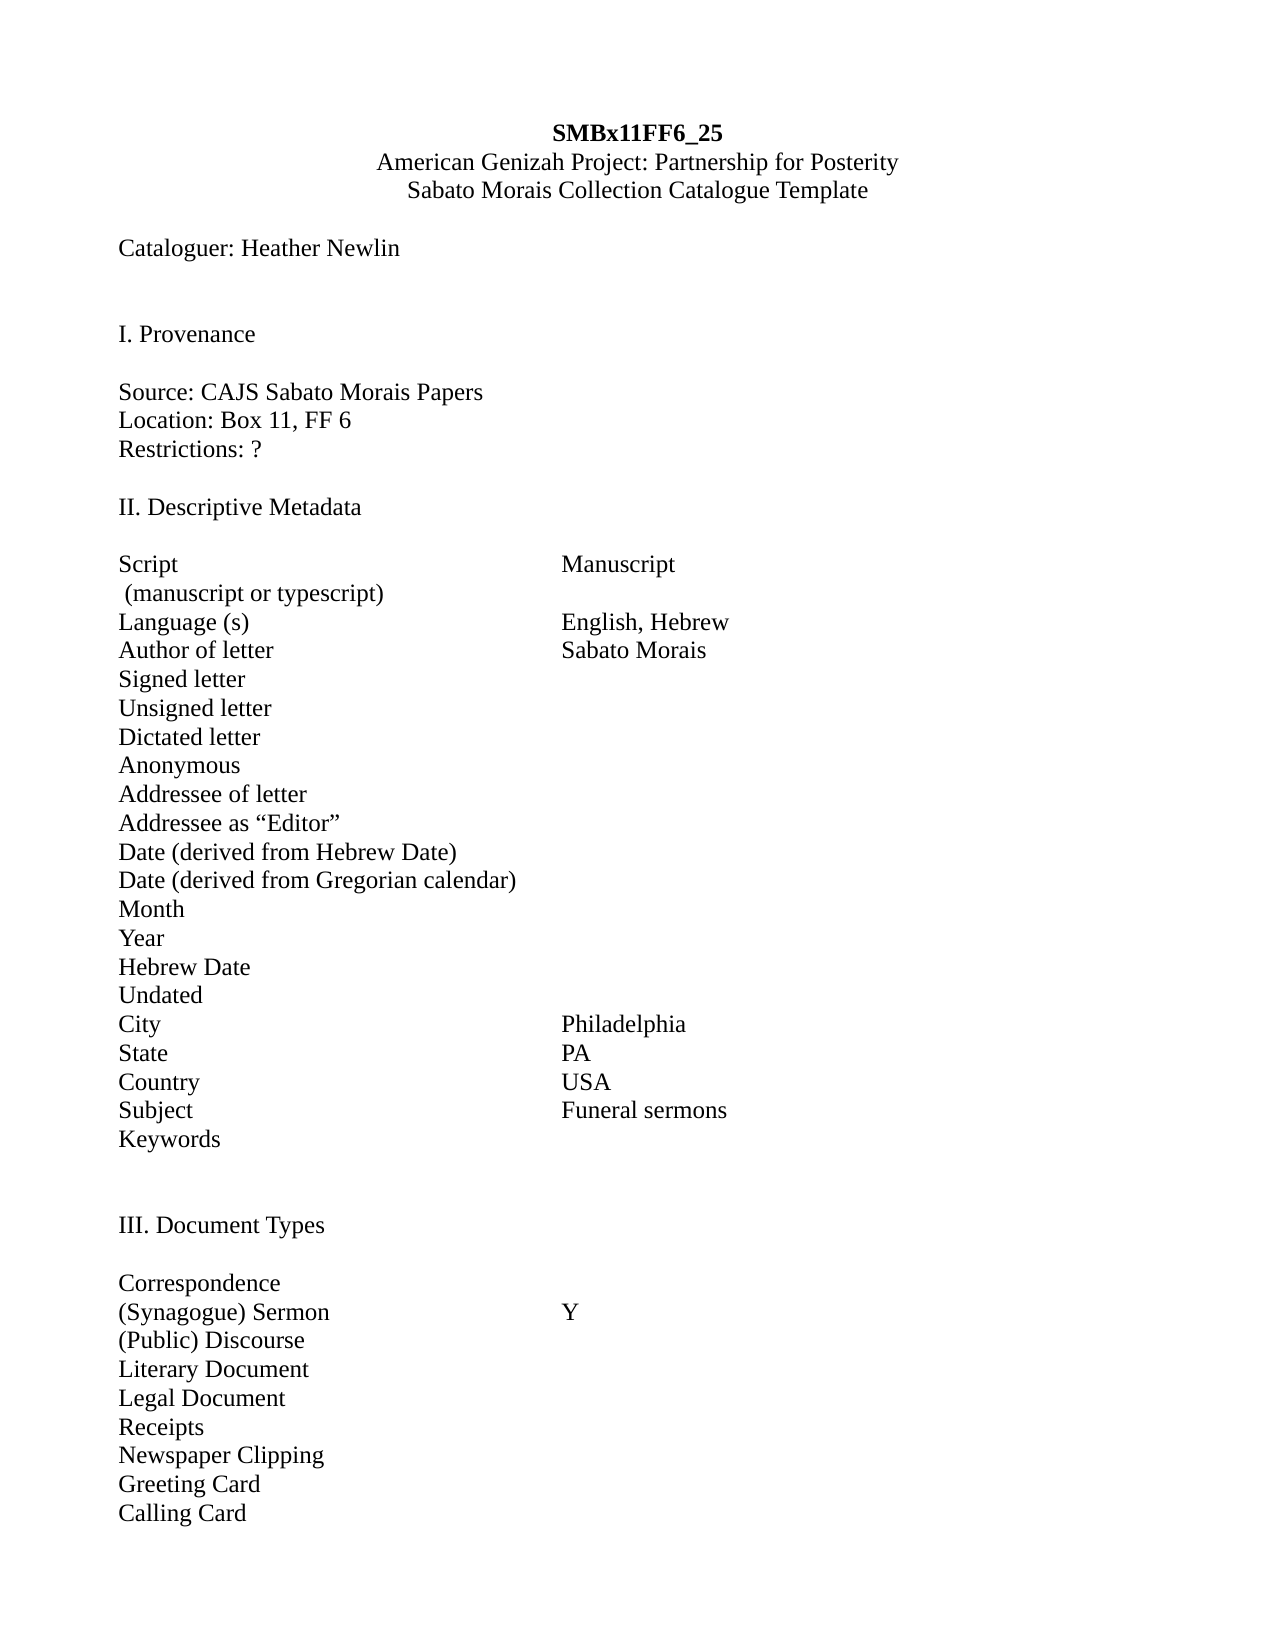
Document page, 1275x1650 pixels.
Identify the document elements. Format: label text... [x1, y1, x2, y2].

text Newspaper Clipping [118, 1441, 1157, 1469]
text Sabato Morais Collection Catalogue Template [118, 176, 1157, 204]
text Country USA [118, 1067, 1157, 1096]
text (manuscript or typescript) [118, 578, 1157, 607]
text Dictated letter [118, 722, 1157, 751]
text State PA [118, 1038, 1157, 1067]
text Unsigned letter [118, 693, 1157, 722]
text City Philadelphia [118, 1009, 1157, 1038]
text II. Descriptive Metadata [118, 492, 1157, 521]
text Receipts [118, 1412, 1157, 1441]
text Literary Document [118, 1354, 1157, 1383]
text Cataloguer: Heather Newlin [118, 233, 1157, 262]
text (Public) Discourse [118, 1326, 1157, 1354]
text Subject Funeral sermons [118, 1096, 1157, 1124]
text SMBx11FF6_25 [118, 118, 1157, 147]
text Date (derived from Hebrew Date) [118, 837, 1157, 866]
text Addressee of letter [118, 779, 1157, 808]
text American Genizah Project: Partnership for Posterity [118, 147, 1157, 176]
text Signed letter [118, 664, 1157, 693]
text Location: Box 11, FF 6 [118, 406, 1157, 434]
text Anonymous [118, 751, 1157, 779]
text Month [118, 894, 1157, 923]
text Year [118, 923, 1157, 952]
text III. Document Types [118, 1211, 1157, 1239]
text Calling Card [118, 1498, 1157, 1527]
text Addressee as “Editor” [118, 808, 1157, 837]
text Correspondence [118, 1268, 1157, 1297]
text Author of letter Sabato Morais [118, 636, 1157, 664]
text I. Provenance [118, 319, 1157, 348]
text Legal Document [118, 1383, 1157, 1412]
text Date (derived from Gregorian calendar) [118, 866, 1157, 894]
text Undated [118, 981, 1157, 1009]
text Greeting Card [118, 1469, 1157, 1498]
text Keywords [118, 1124, 1157, 1153]
text Restrictions: ? [118, 434, 1157, 463]
text Source: CAJS Sabato Morais Papers [118, 377, 1157, 406]
text Script Manuscript [118, 549, 1157, 578]
text Language (s) English, Hebrew [118, 607, 1157, 636]
text Hebrew Date [118, 952, 1157, 981]
text (Synagogue) Sermon Y [118, 1297, 1157, 1326]
